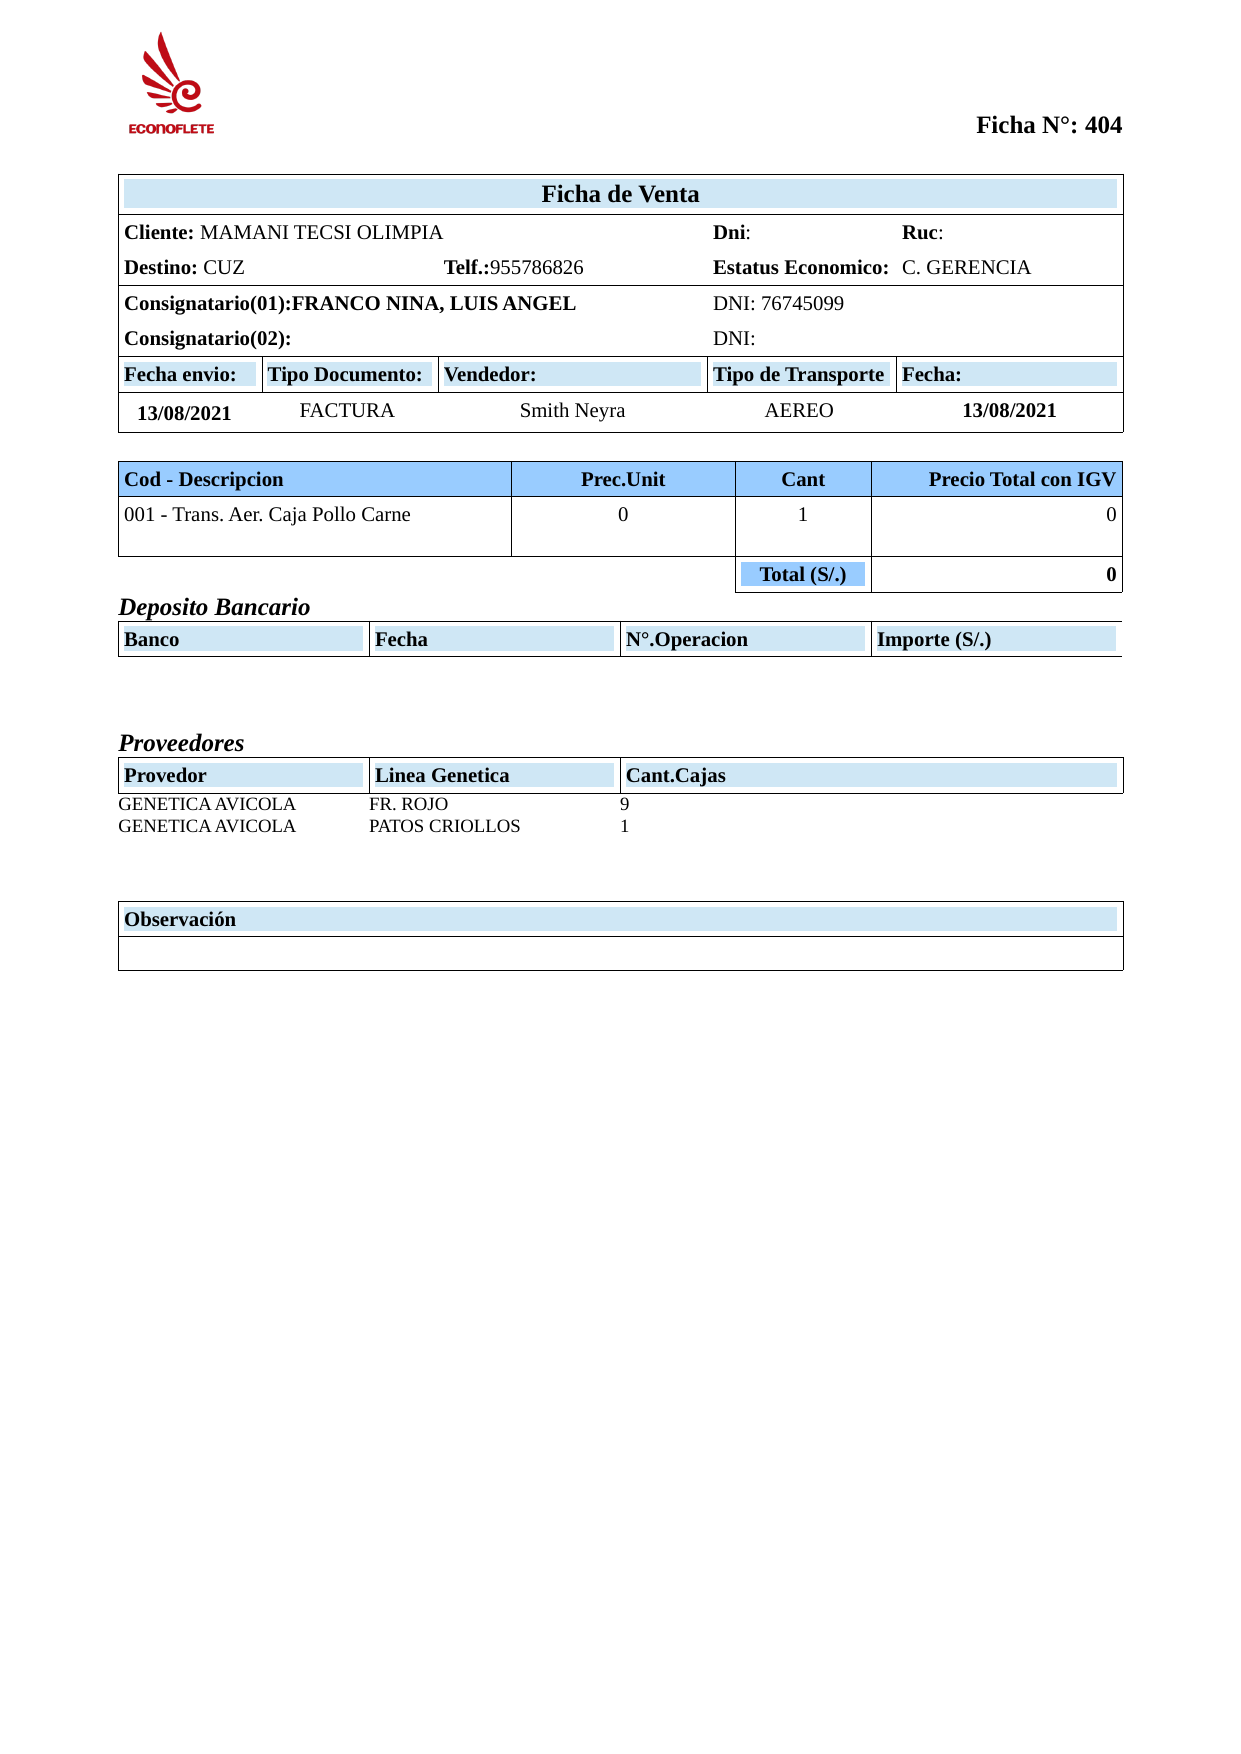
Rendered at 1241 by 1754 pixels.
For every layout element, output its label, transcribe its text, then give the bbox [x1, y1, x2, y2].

table_cell [118, 557, 511, 592]
table_cell FACTURA [262, 393, 438, 432]
table_cell 0 [512, 497, 735, 556]
table_cell [369, 836, 620, 858]
table_cell GENETICA AVICOLA [118, 794, 369, 814]
table_cell [871, 657, 1122, 680]
table_header Banco [119, 622, 369, 656]
table_cell [118, 705, 369, 728]
table_header Cod - Descripcion [119, 462, 511, 496]
table_cell 13/08/2021 [119, 393, 262, 432]
table_cell Tipo de Transporte [708, 357, 896, 392]
table_cell AEREO [707, 393, 896, 432]
table_header Importe (S/.) [872, 622, 1122, 656]
table_cell [620, 858, 1123, 879]
table_cell GENETICA AVICOLA [118, 815, 369, 836]
picture [118, 31, 225, 134]
table_cell Dni: [707, 215, 896, 249]
text Deposito Bancario [118, 592, 1122, 621]
table_cell 1 [620, 815, 1123, 836]
table_cell FR. ROJO [369, 794, 620, 814]
table_cell [620, 680, 871, 704]
table_cell 0 [872, 497, 1122, 556]
table_cell [871, 705, 1122, 728]
table_cell C. GERENCIA [896, 249, 1123, 285]
table_cell 1 [736, 497, 871, 556]
table_header Ficha de Venta [119, 175, 1123, 214]
table_cell [369, 705, 620, 728]
table_cell DNI: 76745099 [707, 286, 1123, 321]
table_cell [119, 937, 1123, 969]
table_header Cant.Cajas [621, 758, 1123, 793]
table_cell [620, 657, 871, 680]
table_cell 9 [620, 794, 1123, 814]
table_cell Consignatario(01):FRANCO NINA, LUIS ANGEL [119, 286, 707, 321]
table_header Observación [119, 902, 1123, 936]
table_cell [511, 557, 735, 592]
table_cell Vendedor: [439, 357, 707, 392]
table_header Cant [736, 462, 871, 496]
table_header Prec.Unit [512, 462, 735, 496]
table_cell 0 [872, 557, 1122, 592]
table_cell Consignatario(02): [119, 321, 707, 356]
table_cell [369, 657, 620, 680]
text Proveedores [118, 728, 1122, 757]
table_cell 13/08/2021 [896, 393, 1123, 432]
table_cell Destino: CUZ [119, 249, 438, 285]
table_cell Fecha envio: [119, 357, 262, 392]
table_header N°.Operacion [621, 622, 871, 656]
table_cell Estatus Economico: [707, 249, 896, 285]
table_cell [118, 680, 369, 704]
table_cell Smith Neyra [438, 393, 707, 432]
table_cell [369, 879, 620, 901]
table_cell [118, 836, 369, 858]
table_cell [620, 879, 1123, 901]
table_header Precio Total con IGV [872, 462, 1122, 496]
table_header Fecha [370, 622, 620, 656]
table_cell [118, 657, 369, 680]
table_cell [620, 705, 871, 728]
table_cell [369, 680, 620, 704]
table_cell [871, 680, 1122, 704]
table_header Linea Genetica [370, 758, 620, 793]
table_cell [620, 836, 1123, 858]
table_cell [118, 879, 369, 901]
table_cell PATOS CRIOLLOS [369, 815, 620, 836]
table_cell [118, 858, 369, 879]
table_cell 001 - Trans. Aer. Caja Pollo Carne [119, 497, 511, 556]
table_cell DNI: [707, 321, 1123, 356]
table_cell Total (S/.) [736, 557, 871, 592]
table_cell Tipo Documento: [263, 357, 438, 392]
table_cell [369, 858, 620, 879]
table_cell Telf.:955786826 [438, 249, 707, 285]
table_header Provedor [119, 758, 369, 793]
table_cell Fecha: [897, 357, 1123, 392]
table_cell Cliente: MAMANI TECSI OLIMPIA [119, 215, 707, 249]
table_cell Ruc: [896, 215, 1123, 249]
